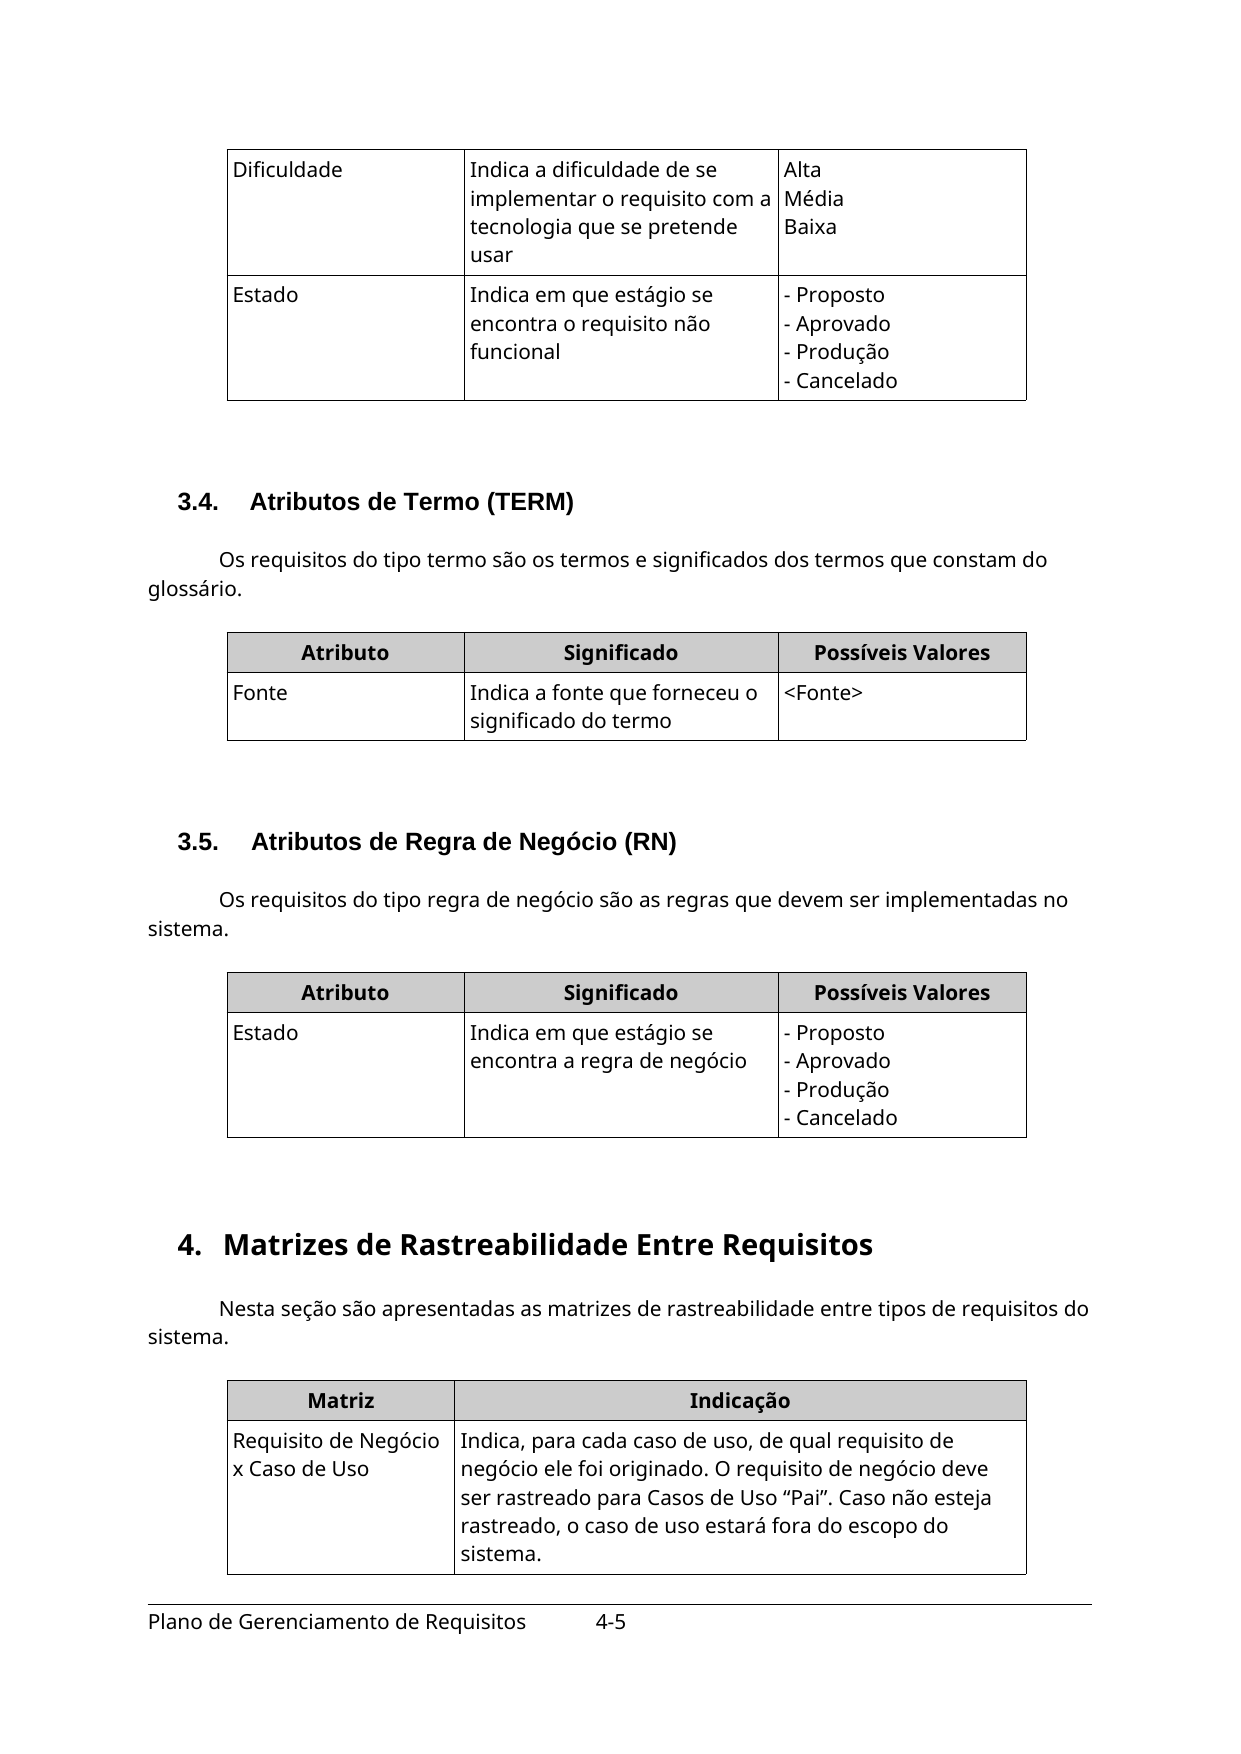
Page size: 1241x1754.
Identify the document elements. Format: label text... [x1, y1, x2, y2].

table_cell Indica, para cada caso de uso, de qual requisito de negócio ele foi originado. O requisito de negócio deve ser rastreado para Casos de Uso “Pai”. Caso não esteja rastreado, o caso de uso estará fora do escopo do sistema. [455, 1421, 1026, 1574]
table_header Indicação [455, 1381, 1026, 1420]
table_cell Fonte [228, 673, 464, 740]
table_cell Dificuldade [228, 150, 464, 275]
table_cell Indica em que estágio se encontra o requisito não funcional [465, 276, 778, 400]
table_cell Indica em que estágio se encontra a regra de negócio [465, 1013, 778, 1137]
table_cell <Fonte> [779, 673, 1026, 740]
table_cell Indica a fonte que forneceu o significado do termo [465, 673, 778, 740]
table_cell Estado [228, 276, 464, 400]
table_header Significado [465, 973, 778, 1012]
table_header Possíveis Valores [779, 973, 1026, 1012]
table_header Matriz [228, 1381, 454, 1420]
table_header Atributo [228, 633, 464, 672]
table_cell Alta Média Baixa [779, 150, 1026, 275]
table_cell - Proposto - Aprovado - Produção - Cancelado [779, 1013, 1026, 1137]
text Os requisitos do tipo termo são os termos e significados dos termos que constam do glossário. [148, 545, 1092, 602]
text Nesta seção são apresentadas as matrizes de rastreabilidade entre tipos de requisitos do sistema. [148, 1294, 1092, 1351]
table_cell Indica a dificuldade de se implementar o requisito com a tecnologia que se pretende usar [465, 150, 778, 275]
subtitle Matrizes de Rastreabilidade Entre Requisitos [148, 1224, 1092, 1264]
subtitle Atributos de Regra de Negócio (RN) [148, 827, 1092, 856]
table_cell - Proposto - Aprovado - Produção - Cancelado [779, 276, 1026, 400]
text Os requisitos do tipo regra de negócio são as regras que devem ser implementadas no sistema. [148, 886, 1092, 942]
table_cell Requisito de Negócio x Caso de Uso [228, 1421, 454, 1574]
table_cell Estado [228, 1013, 464, 1137]
table_header Possíveis Valores [779, 633, 1026, 672]
subtitle Atributos de Termo (TERM) [148, 487, 1092, 516]
table_header Significado [465, 633, 778, 672]
table_header Atributo [228, 973, 464, 1012]
